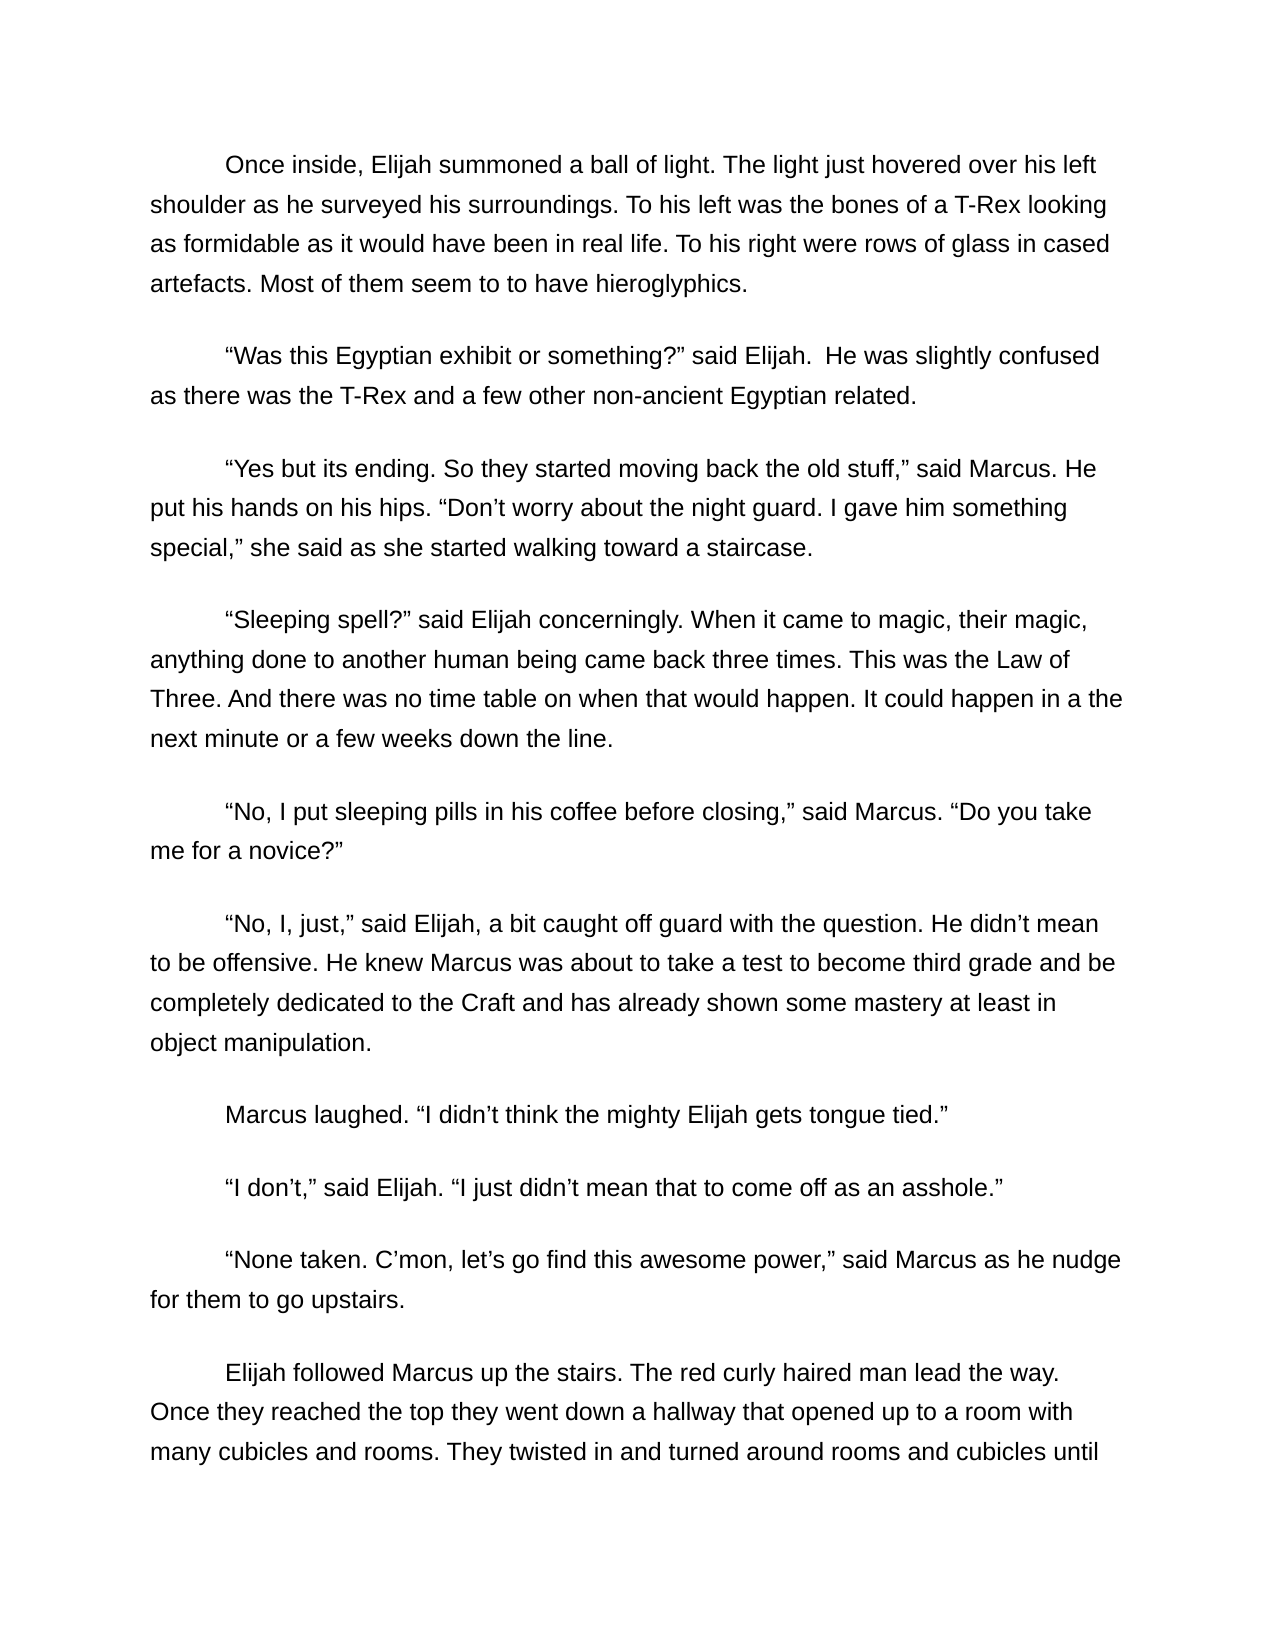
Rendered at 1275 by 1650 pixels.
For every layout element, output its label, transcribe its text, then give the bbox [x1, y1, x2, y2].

text “None taken. C’mon, let’s go find this awesome power,” said Marcus as he nudge for them to go upstairs. [150, 1245, 1125, 1314]
text “Was this Egyptian exhibit or something?” said Elijah. He was slightly confused as there was the T-Rex and a few other non-ancient Egyptian related. [150, 341, 1125, 410]
text Once inside, Elijah summoned a ball of light. The light just hovered over his left shoulder as he surveyed his surroundings. To his left was the bones of a T-Rex looking as formidable as it would have been in real life. To his right were rows of glass in cased artefacts. Most of them seem to to have hieroglyphics. [150, 150, 1125, 297]
text “No, I, just,” said Elijah, a bit caught off guard with the question. He didn’t mean to be offensive. He knew Marcus was about to take a test to become third grade and be completely dedicated to the Craft and has already shown some mastery at least in object manipulation. [150, 909, 1125, 1056]
text Elijah followed Marcus up the stairs. The red curly haired man lead the way. Once they reached the top they went down a hallway that opened up to a room with many cubicles and rooms. They twisted in and turned around rooms and cubicles until [150, 1358, 1125, 1466]
text Marcus laughed. “I didn’t think the mighty Elijah gets tongue tied.” [225, 1100, 1125, 1129]
text “No, I put sleeping pills in his coffee before closing,” said Marcus. “Do you take me for a novice?” [150, 797, 1125, 865]
text “Yes but its ending. So they started moving back the old stuff,” said Marcus. He put his hands on his hips. “Don’t worry about the night guard. I gave him something special,” she said as she started walking toward a staircase. [150, 453, 1125, 561]
text “I don’t,” said Elijah. “I just didn’t mean that to come off as an asshole.” [150, 1173, 1125, 1202]
text “Sleeping spell?” said Elijah concerningly. When it came to magic, their magic, anything done to another human being came back three times. This was the Law of Three. And there was no time table on when that would happen. It could happen in a the next minute or a few weeks down the line. [150, 605, 1125, 753]
